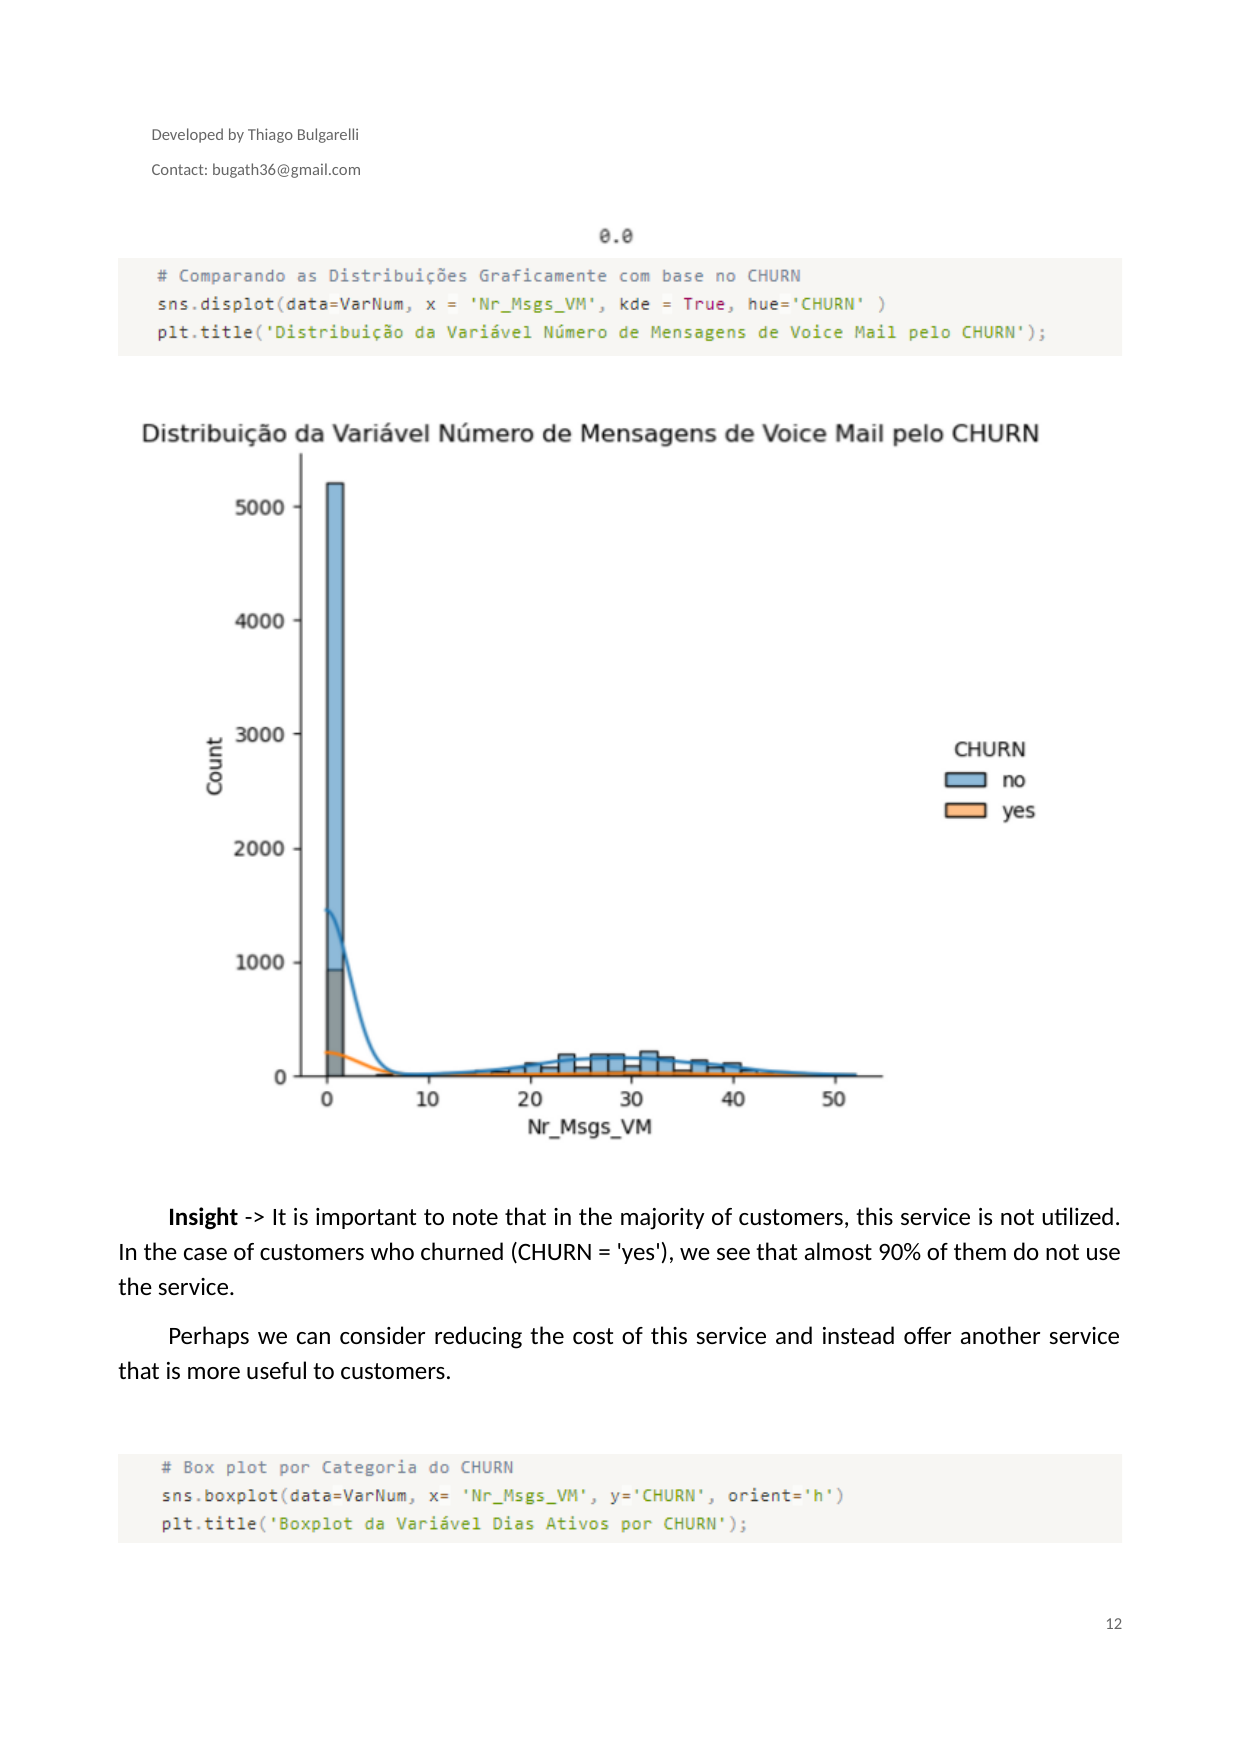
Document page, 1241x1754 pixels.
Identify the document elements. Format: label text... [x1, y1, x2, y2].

text Insight -> It is important to note that in the majority of customers, this service is not utilized. In the case of customers who churned (CHURN = 'yes'), we see that almost 90% of them do not use the service. [118, 1201, 1122, 1301]
picture [118, 258, 1123, 356]
text Perhaps we can consider reducing the cost of this service and instead offer another service that is more useful to customers. [118, 1321, 1122, 1386]
picture [118, 1454, 1123, 1543]
picture [118, 412, 1123, 1147]
